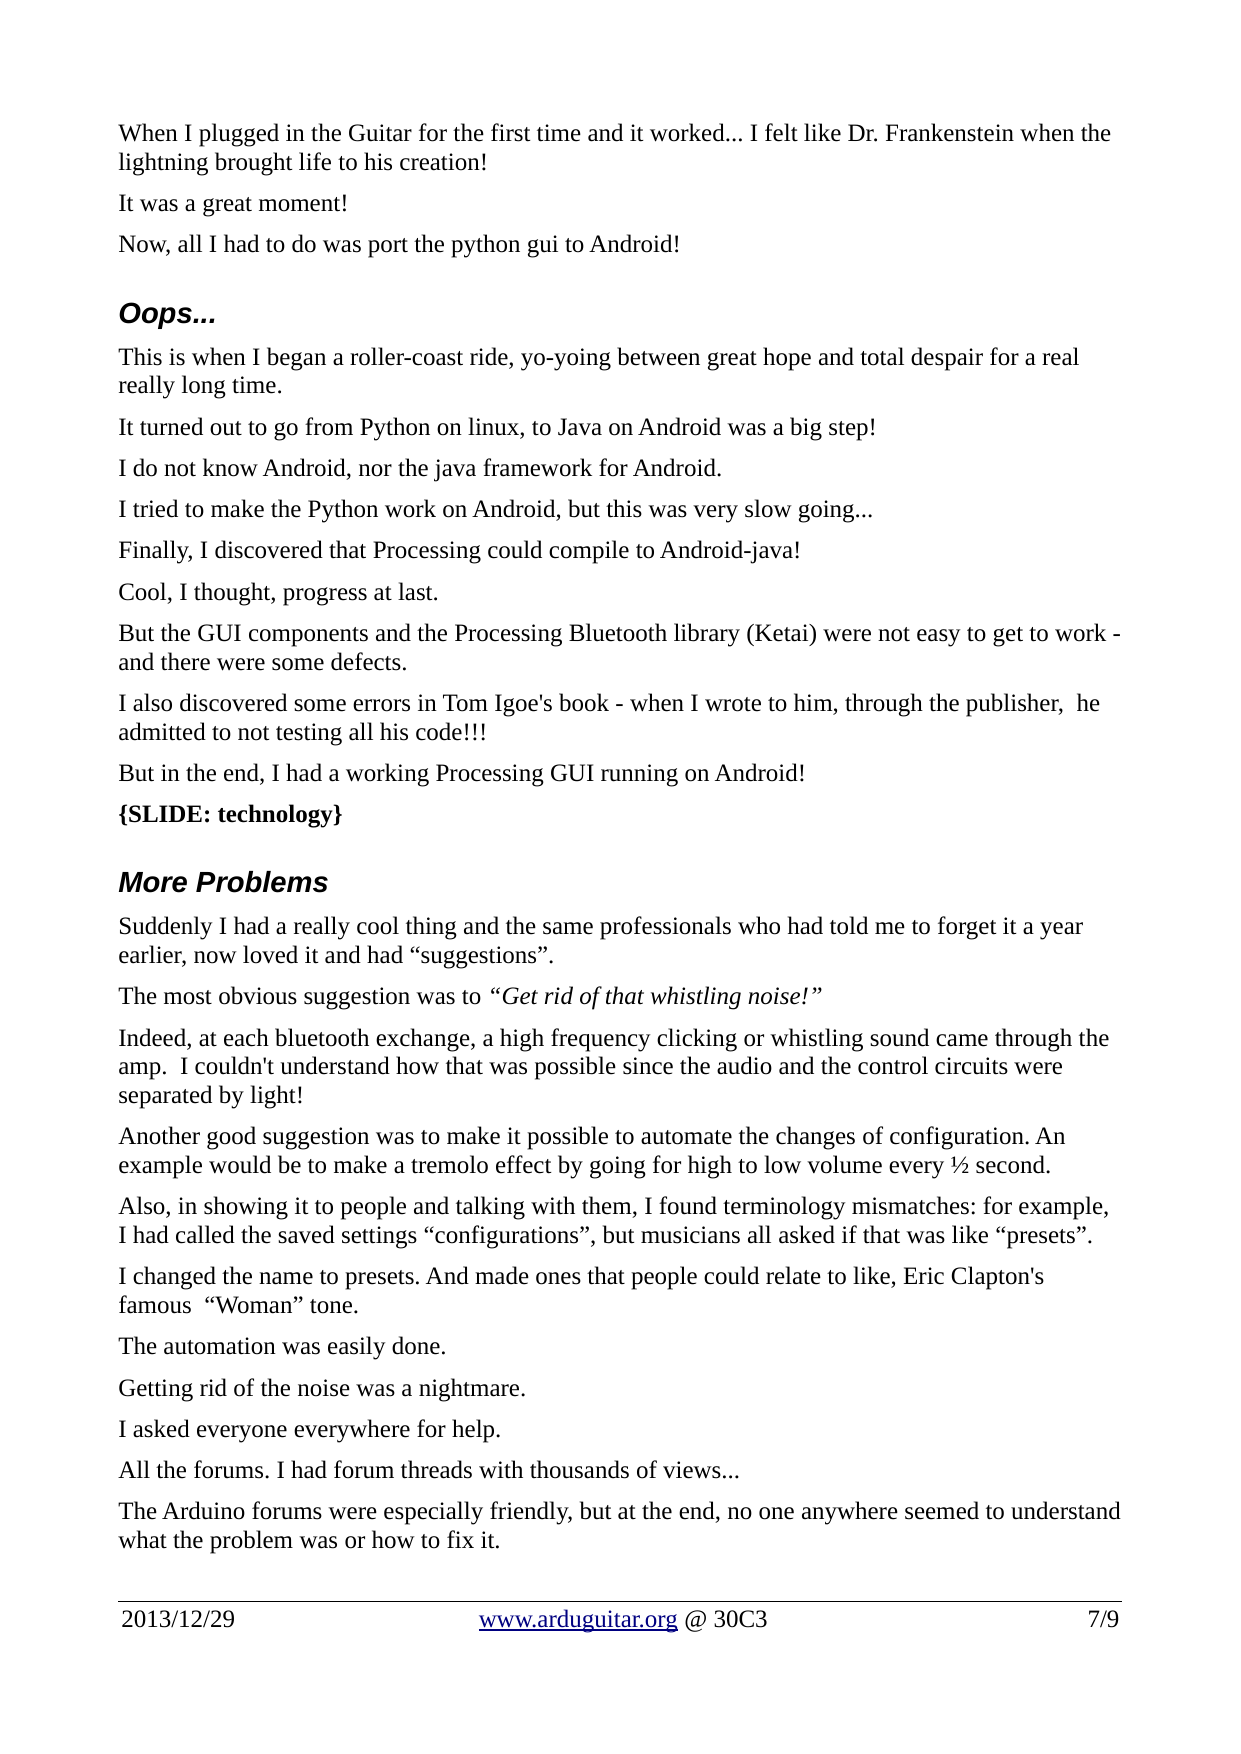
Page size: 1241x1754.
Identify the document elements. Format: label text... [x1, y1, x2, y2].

text The automation was easily done. [118, 1331, 1122, 1360]
text I do not know Android, nor the java framework for Android. [118, 453, 1122, 482]
text When I plugged in the Guitar for the first time and it worked... I felt like Dr. Frankenstein when the lightning brought life to his creation! [118, 118, 1122, 176]
text All the forums. I had forum threads with thousands of views... [118, 1455, 1122, 1484]
text I also discovered some errors in Tom Igoe's book - when I wrote to him, through the publisher, he admitted to not testing all his code!!! [118, 688, 1122, 745]
text Suddenly I had a really cool thing and the same professionals who had told me to forget it a year earlier, now loved it and had “suggestions”. [118, 911, 1122, 969]
text I asked everyone everywhere for help. [118, 1414, 1122, 1443]
text Another good suggestion was to make it possible to automate the changes of configuration. An example would be to make a tremolo effect by going for high to low volume every ½ second. [118, 1121, 1122, 1179]
text The most obvious suggestion was to “Get rid of that whistling noise!” [118, 981, 1122, 1010]
text I changed the name to presets. And made ones that people could relate to like, Eric Clapton's famous “Woman” tone. [118, 1261, 1122, 1319]
text But the GUI components and the Processing Bluetooth library (Ketai) were not easy to get to work - and there were some defects. [118, 618, 1122, 675]
text This is when I began a roller-coast ride, yo-yoing between great hope and total despair for a real really long time. [118, 342, 1122, 399]
text Finally, I discovered that Processing could compile to Android-java! [118, 535, 1122, 564]
text It turned out to go from Python on linux, to Java on Android was a big step! [118, 412, 1122, 440]
text It was a great moment! [118, 188, 1122, 217]
text Getting rid of the noise was a nightmare. [118, 1373, 1122, 1401]
text {SLIDE: technology} [118, 799, 1122, 828]
text Indeed, at each bluetooth exchange, a high frequency clicking or whistling sound came through the amp. I couldn't understand how that was possible since the audio and the control circuits were separated by light! [118, 1023, 1122, 1109]
text The Arduino forums were especially friendly, but at the end, no one anywhere seemed to understand what the problem was or how to fix it. [118, 1496, 1122, 1554]
text But in the end, I had a working Processing GUI running on Android! [118, 758, 1122, 787]
subtitle More Problems [118, 865, 1122, 899]
text Now, all I had to do was port the python gui to Android! [118, 229, 1122, 258]
text Cool, I thought, progress at last. [118, 577, 1122, 605]
text I tried to make the Python work on Android, but this was very slow going... [118, 494, 1122, 523]
subtitle Oops... [118, 296, 1122, 329]
text Also, in showing it to people and talking with them, I found terminology mismatches: for example, I had called the saved settings “configurations”, but musicians all asked if that was like “presets”. [118, 1191, 1122, 1249]
